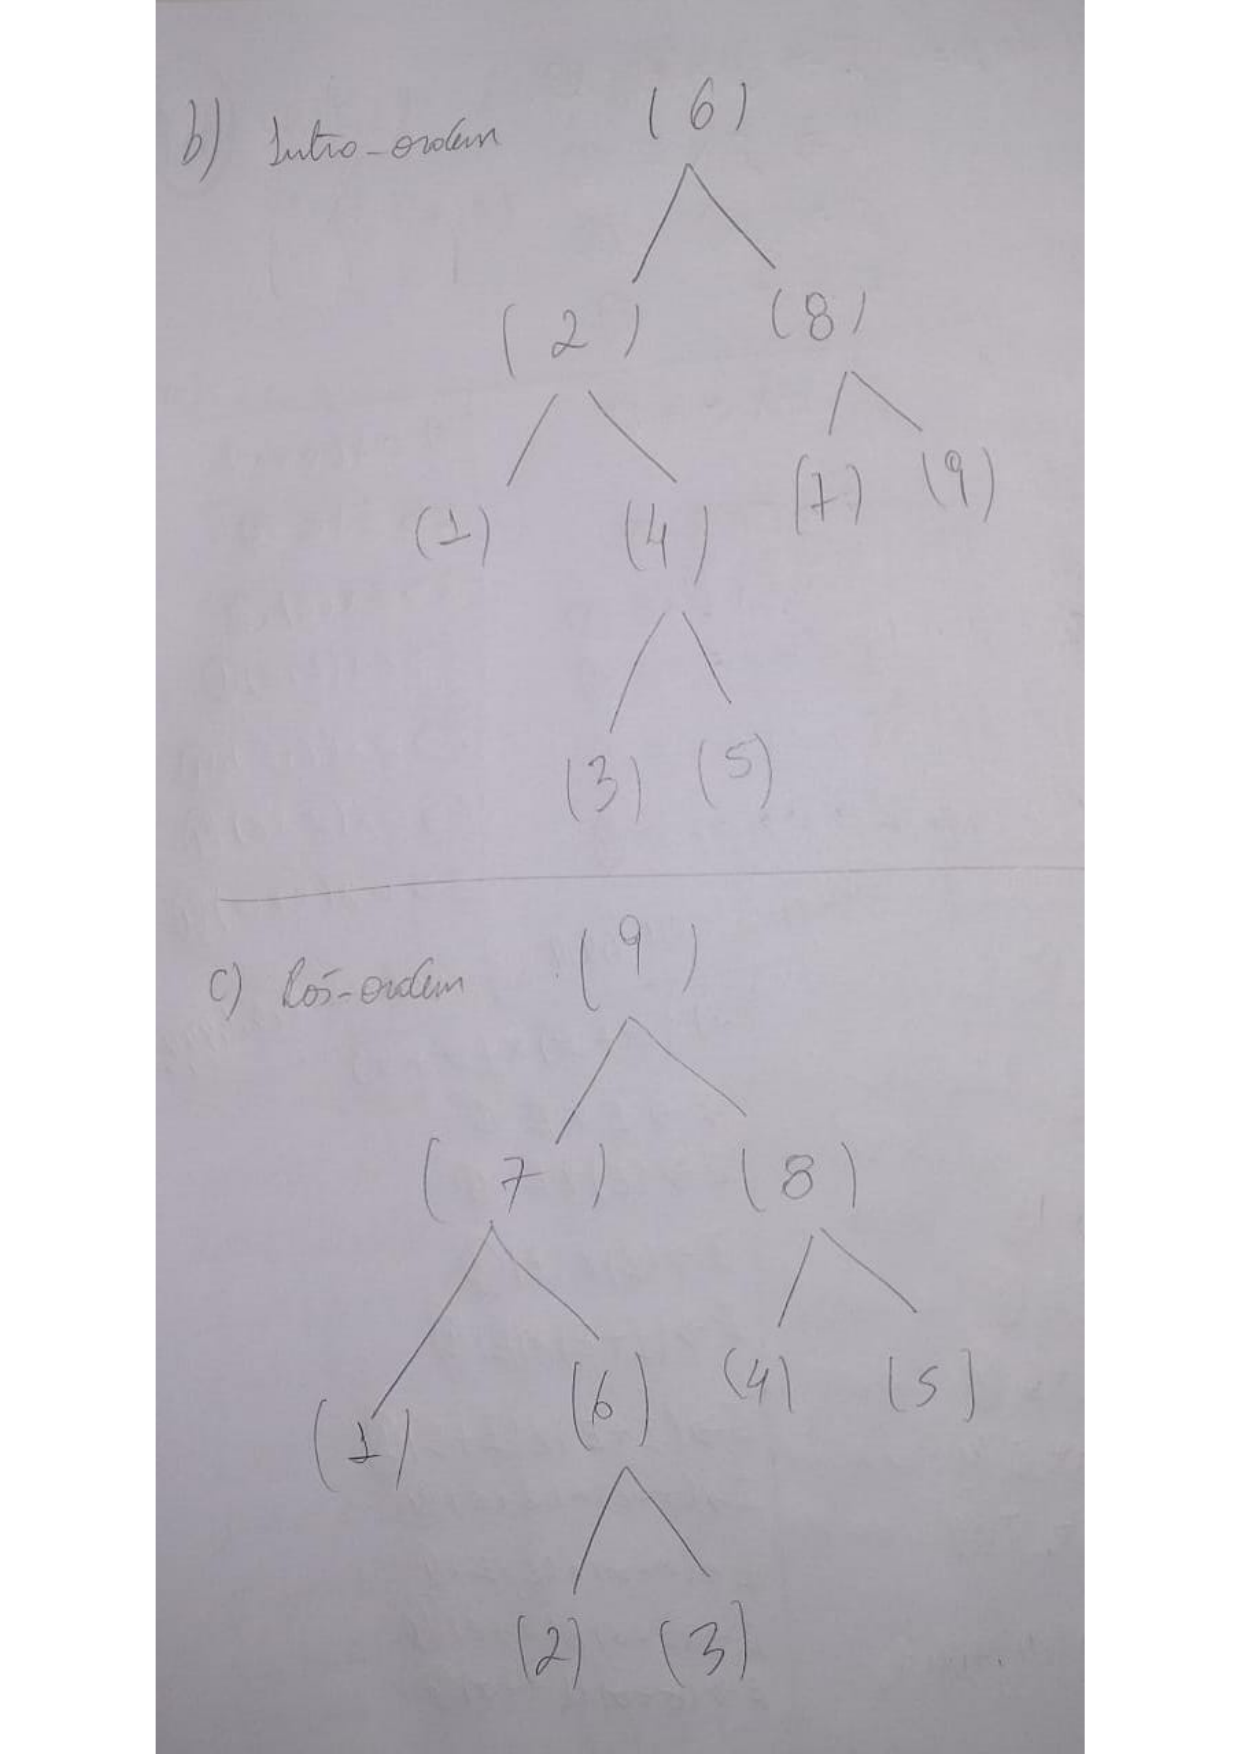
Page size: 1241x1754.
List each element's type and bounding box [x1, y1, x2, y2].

picture [155, 0, 1085, 1754]
